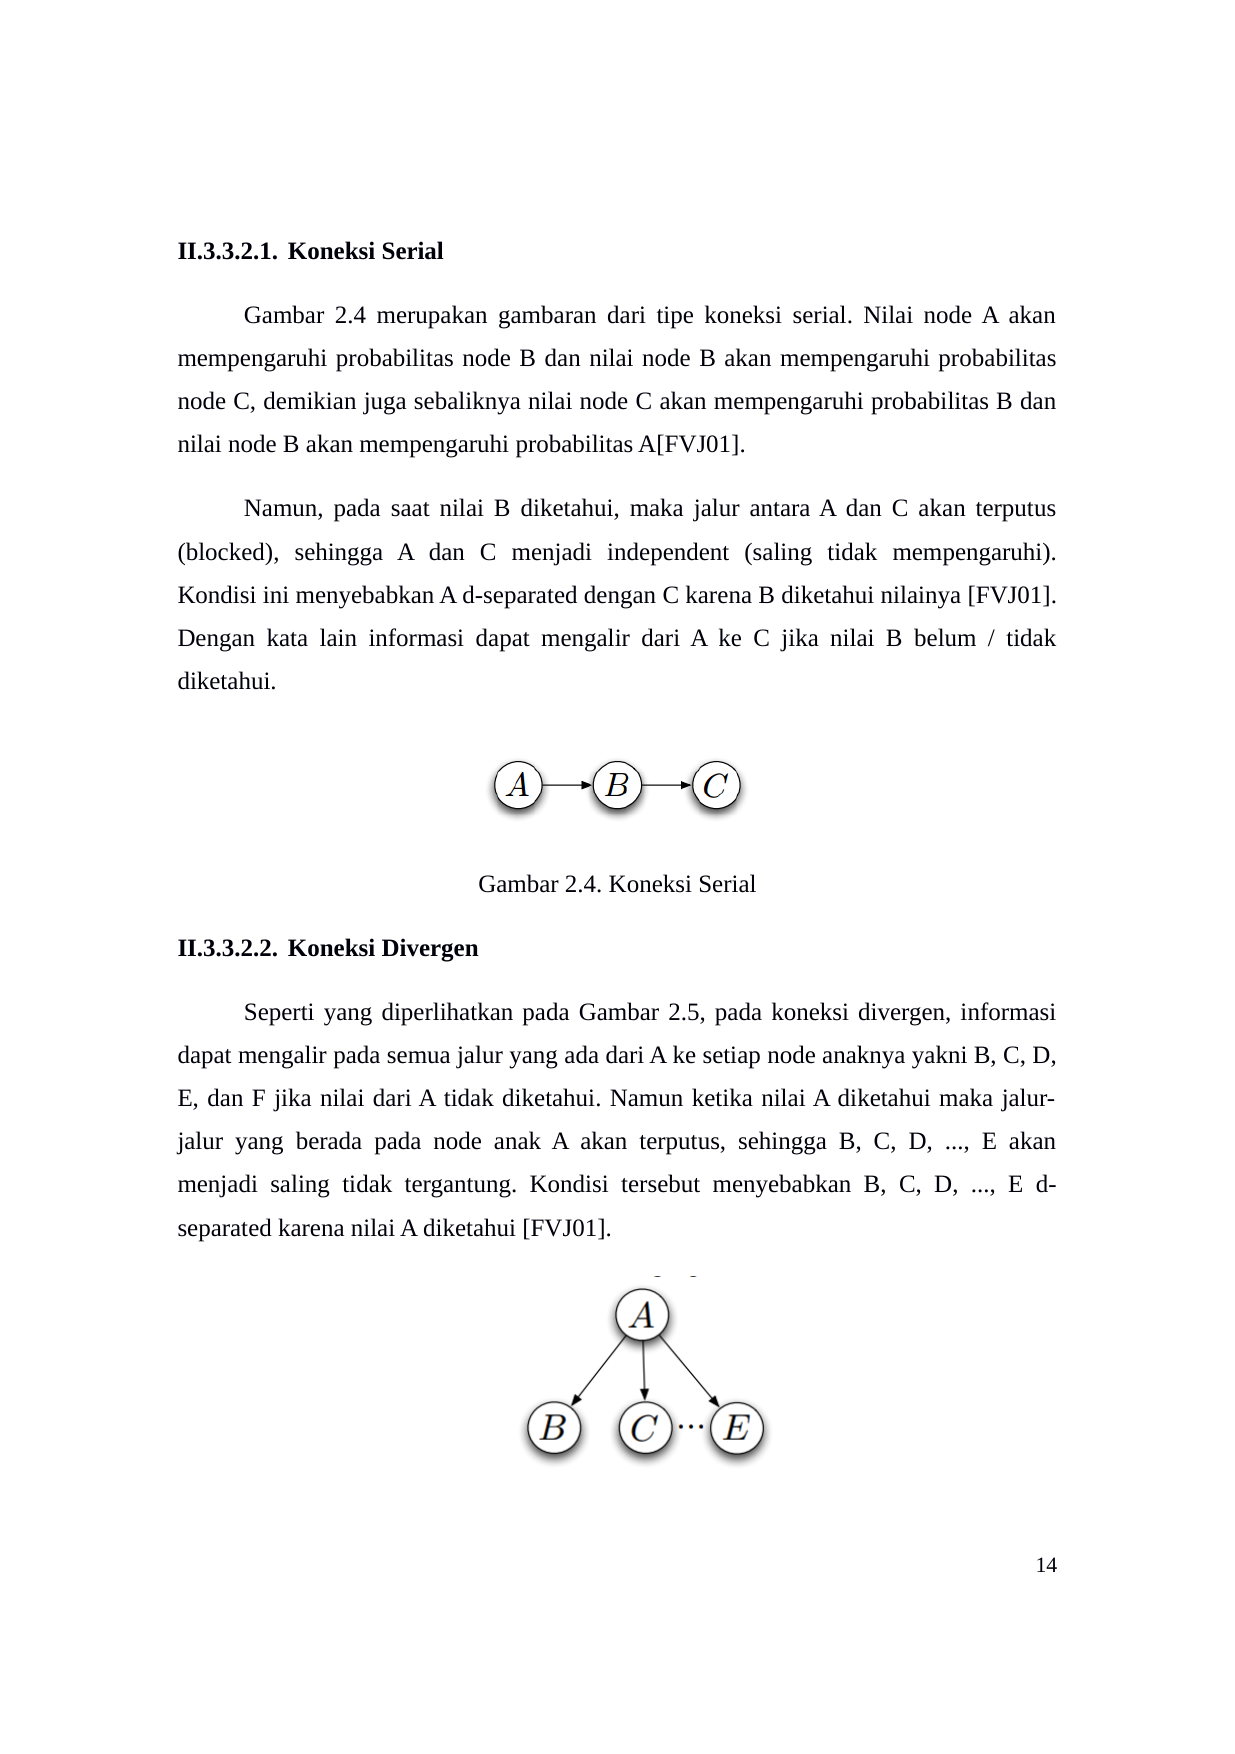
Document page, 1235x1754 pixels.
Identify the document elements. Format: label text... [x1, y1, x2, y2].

text Namun, pada saat nilai B diketahui, maka jalur antara A dan C akan terputus (blocked), sehingga A dan C menjadi independent (saling tidak mempengaruhi). Kondisi ini menyebabkan A d-separated dengan C karena B diketahui nilainya [FVJ01]. Dengan kata lain informasi dapat mengalir dari A ke C jika nilai B belum / tidak diketahui. [177, 493, 1057, 695]
text Gambar 2.4 merupakan gambaran dari tipe koneksi serial. Nilai node A akan mempengaruhi probabilitas node B dan nilai node B akan mempengaruhi probabilitas node C, demikian juga sebaliknya nilai node C akan mempengaruhi probabilitas B dan nilai node B akan mempengaruhi probabilitas A[FVJ01]. [177, 300, 1057, 458]
subtitle Koneksi Divergen [177, 933, 1057, 962]
subtitle Koneksi Serial [177, 236, 1057, 265]
text Seperti yang diperlihatkan pada Gambar 2.5, pada koneksi divergen, informasi dapat mengalir pada semua jalur yang ada dari A ke setiap node anaknya yakni B, C, D, E, dan F jika nilai dari A tidak diketahui. Namun ketika nilai A diketahui maka jalur-jalur yang berada pada node anak A akan terputus, sehingga B, C, D, ..., E akan menjadi saling tidak tergantung. Kondisi tersebut menyebabkan B, C, D, ..., E d-separated karena nilai A diketahui [FVJ01]. [177, 997, 1057, 1241]
text Gambar 2.4. Koneksi Serial [177, 869, 1057, 898]
picture [479, 730, 755, 836]
picture [514, 1276, 778, 1475]
